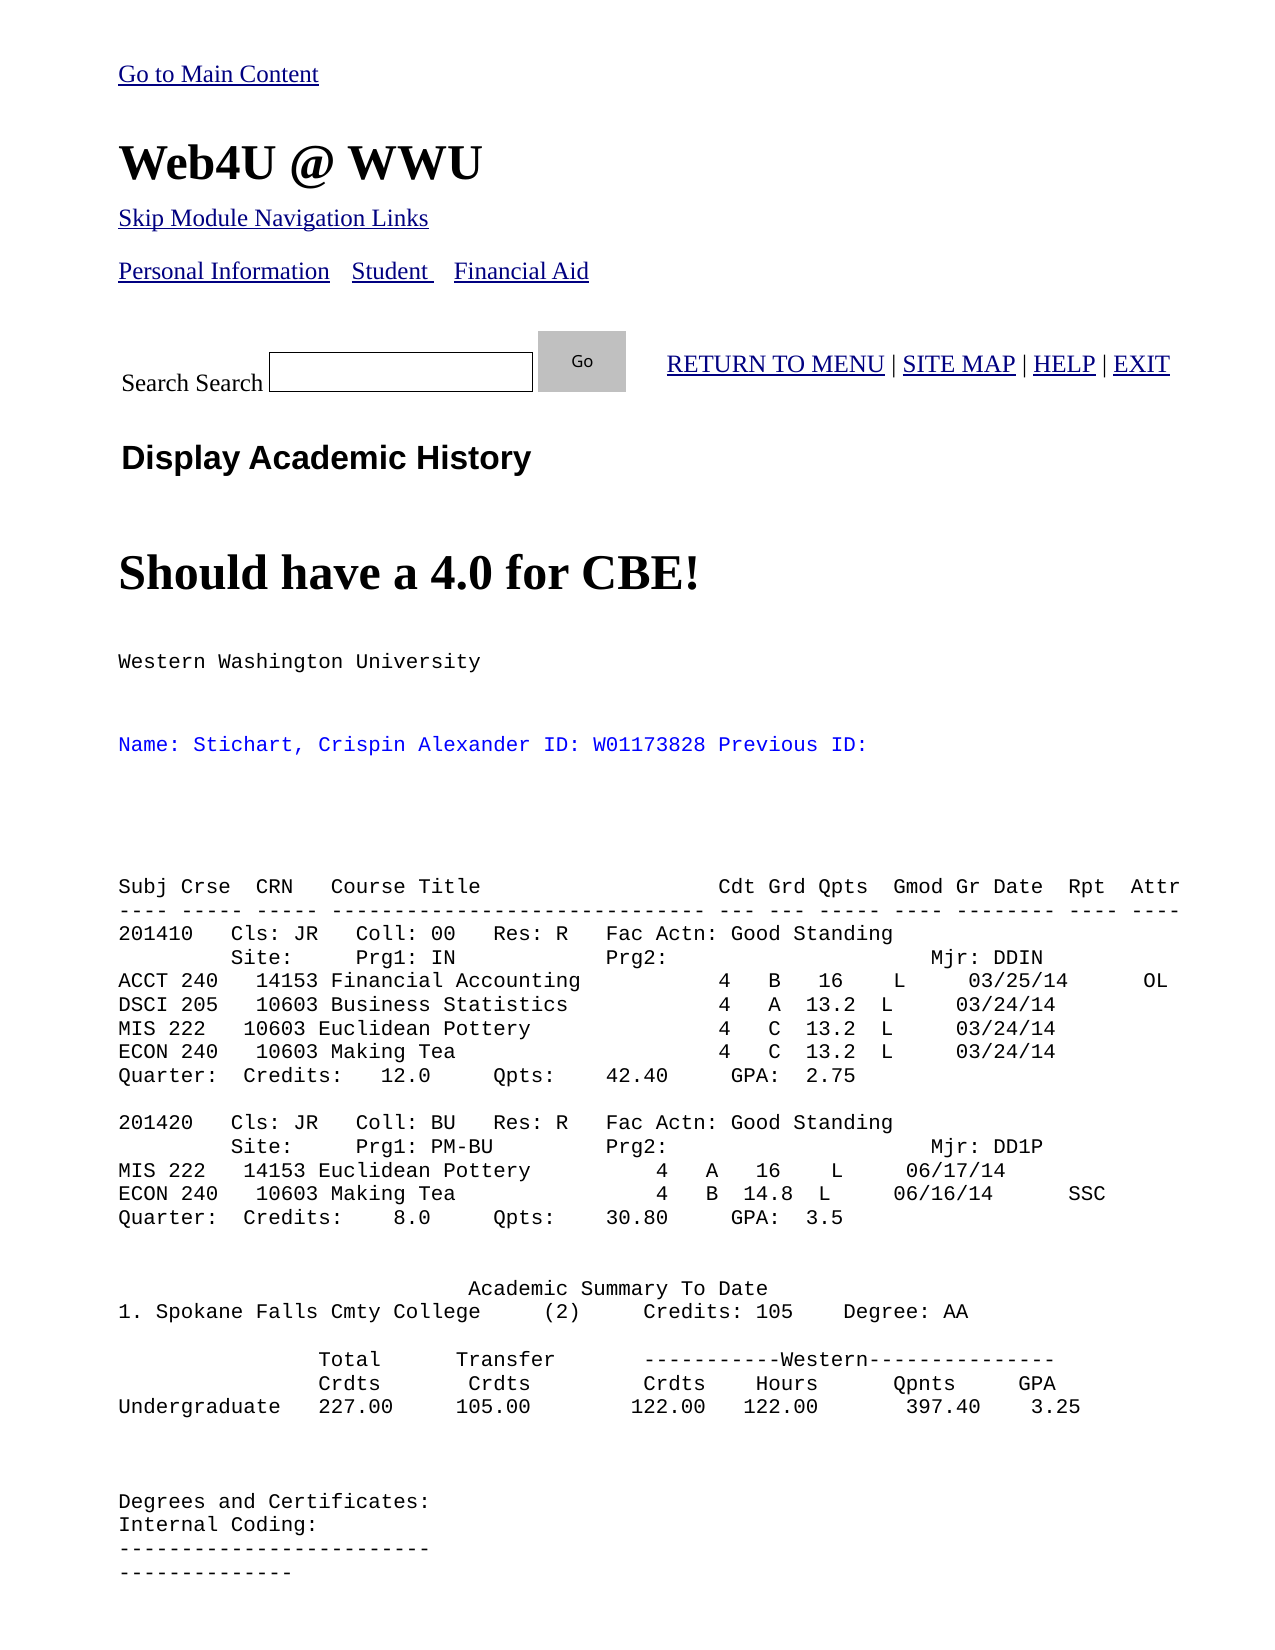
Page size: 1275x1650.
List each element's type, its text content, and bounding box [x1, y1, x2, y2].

text ACCT 240 14153 Financial Accounting 4 B 16 L 03/25/14 OL [118, 971, 1216, 994]
subtitle Web4U @ WWU [118, 133, 1216, 191]
table_header Personal Information [118, 252, 333, 303]
text ---- ----- ----- ------------------------------ --- --- ----- ---- -------- ---- ---- [118, 899, 1216, 923]
text Academic Summary To Date [118, 1278, 1216, 1302]
table_header Search Search [118, 328, 663, 414]
table_header [333, 252, 351, 303]
text ------------------------- -------------- [118, 1538, 1216, 1585]
table_header [1211, 252, 1216, 303]
text 201420 Cls: JR Coll: BU Res: R Fac Actn: Good Standing [118, 1112, 1216, 1136]
text Crdts Crdts Crdts Hours Qpnts GPA [118, 1372, 1216, 1396]
text 1. Spokane Falls Cmty College (2) Credits: 105 Degree: AA [118, 1302, 1216, 1325]
text ECON 240 10603 Making Tea 4 C 13.2 L 03/24/14 [118, 1041, 1216, 1065]
text Quarter: Credits: 12.0 Qpts: 42.40 GPA: 2.75 [118, 1065, 1216, 1089]
table_header [435, 252, 453, 303]
table_header Display Academic History [118, 415, 1127, 492]
text <!-- Hide JavaScript from older browsers window.onunload = function() {submitcount=0;} var submitcount=0; function checkSubmit() { if (submitcount == 0) { submitcount++; return true; } else { alert("Your changes have already been submitted."); return false; } } // End script hiding --><!-- Hide JavaScript from older browsers // Function to open a window function windowOpen(window_url) { helpWin = window.open(window_url,'','toolbar=yes,status=no,scrollbars=yes,menubar=yes,resizable=yes,directories=no,location=no,width=350,height=400'); if (document.images) { if (helpWin) helpWin.focus() } } // End script hiding -->Go to Main Content [118, 59, 1216, 88]
text DSCI 205 10603 Business Statistics 4 A 13.2 L 03/24/14 [118, 994, 1216, 1018]
table_header [1127, 415, 1178, 492]
table_cell [118, 304, 1216, 323]
text Site: Prg1: IN Prg2: Mjr: DDIN [118, 947, 1216, 971]
text Site: Prg1: PM-BU Prg2: Mjr: DD1P [118, 1136, 1216, 1160]
text MIS 222 10603 Euclidean Pottery 4 C 13.2 L 03/24/14 [118, 1018, 1216, 1041]
table_cell [118, 492, 1216, 517]
text 201410 Cls: JR Coll: 00 Res: R Fac Actn: Good Standing [118, 923, 1216, 947]
table_header RETURN TO MENU | SITE MAP | HELP | EXIT [664, 328, 1216, 414]
text Subj Crse CRN Course Title Cdt Grd Qpts Gmod Gr Date Rpt Attr [118, 876, 1216, 899]
table_header [1178, 415, 1216, 492]
table_header Student [351, 252, 435, 303]
table_header Financial Aid [454, 252, 596, 303]
text MIS 222 14153 Euclidean Pottery 4 A 16 L 06/17/14 [118, 1160, 1216, 1183]
text Undergraduate 227.00 105.00 122.00 122.00 397.40 3.25 [118, 1396, 1216, 1420]
table_header [615, 252, 1211, 303]
text Western Washington University [118, 651, 1216, 674]
table_header [596, 252, 615, 303]
text ECON 240 10603 Making Tea 4 B 14.8 L 06/16/14 SSC [118, 1183, 1216, 1207]
text Skip Module Navigation Links [118, 203, 1216, 232]
text Quarter: Credits: 8.0 Qpts: 30.80 GPA: 3.5 [118, 1207, 1216, 1231]
text Name: Stichart, Crispin Alexander ID: W01173828 Previous ID: [118, 734, 1216, 758]
text Degrees and Certificates: Internal Coding: [118, 1491, 1216, 1538]
subtitle Should have a 4.0 for CBE! [118, 542, 1216, 600]
text Total Transfer -----------Western--------------- [118, 1349, 1216, 1372]
